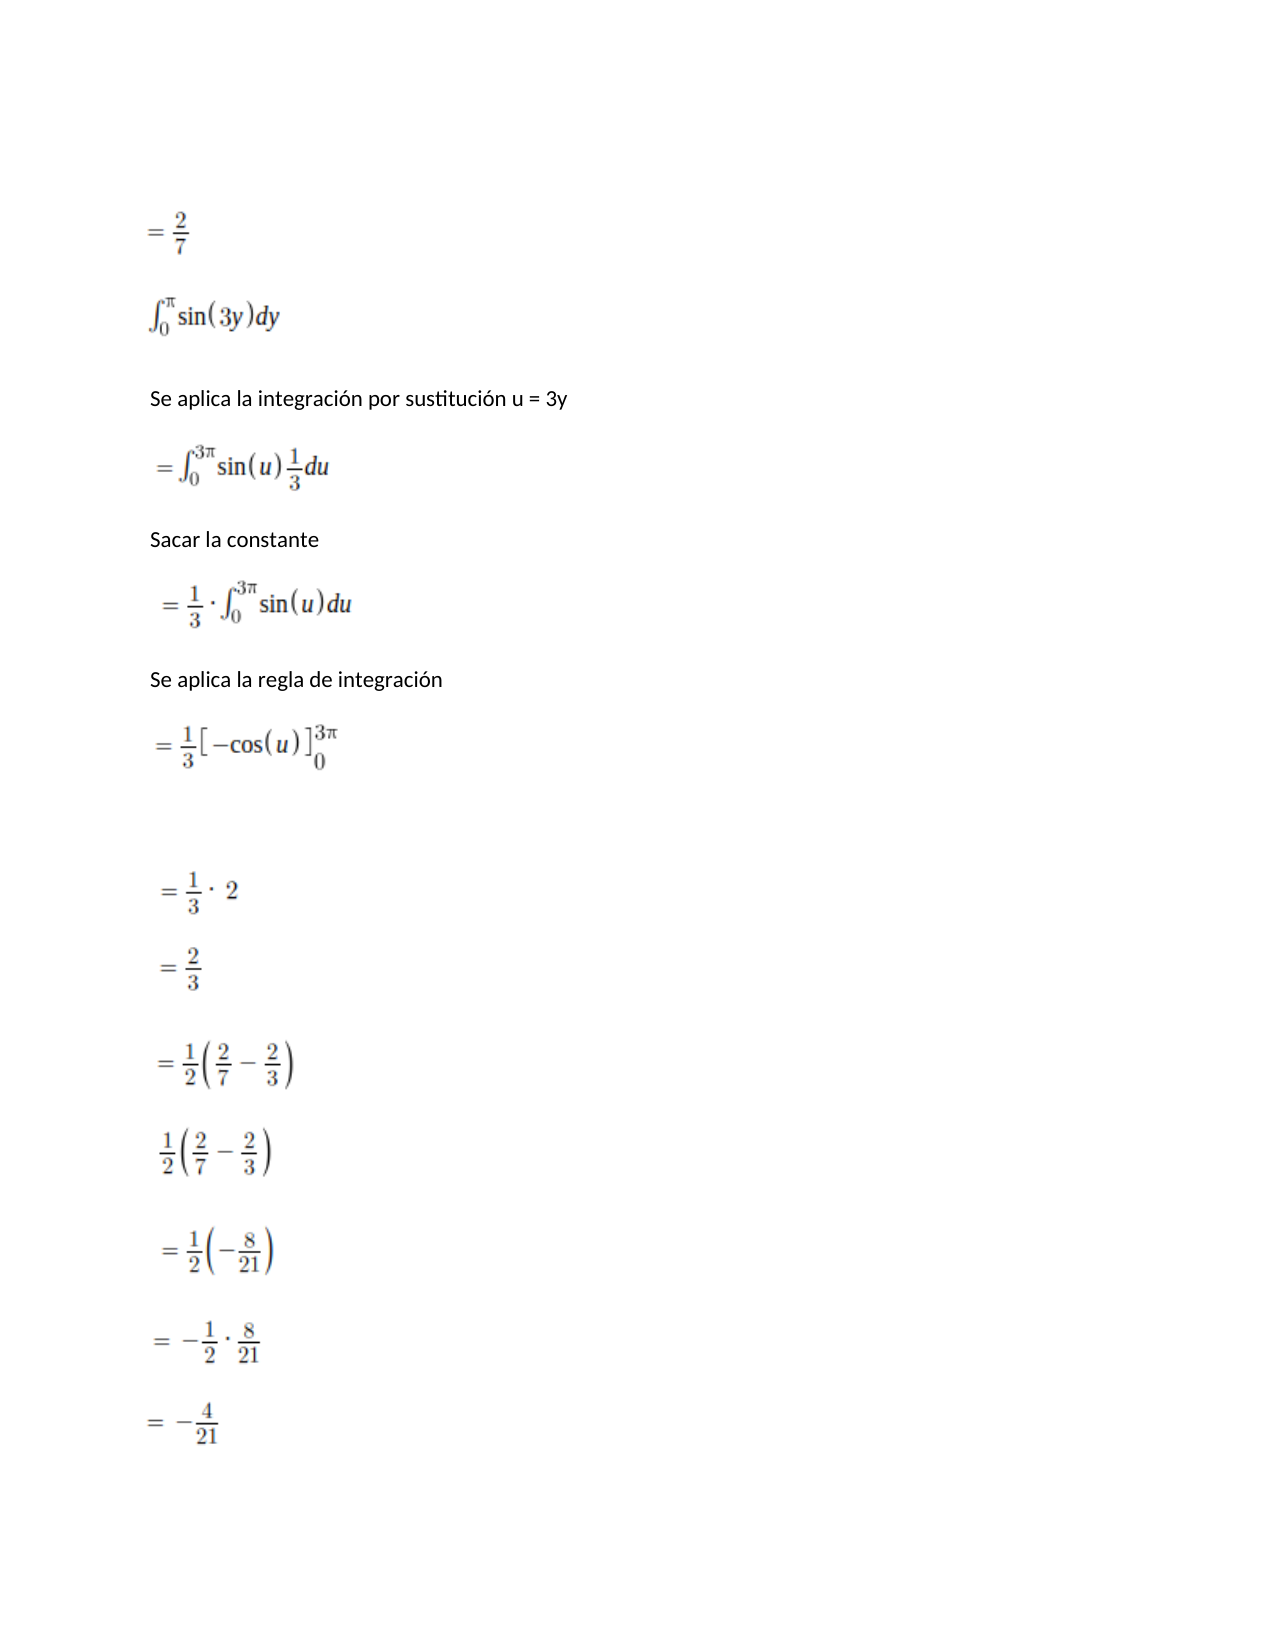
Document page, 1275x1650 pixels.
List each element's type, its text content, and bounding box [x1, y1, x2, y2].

picture [152, 1121, 276, 1188]
picture [151, 712, 349, 775]
picture [151, 1215, 286, 1288]
text Se aplica la integración por sustitución u = 3y [150, 384, 1125, 412]
picture [149, 1314, 279, 1379]
picture [153, 576, 368, 638]
picture [141, 1396, 231, 1452]
picture [140, 286, 294, 346]
picture [157, 939, 221, 999]
picture [152, 437, 339, 499]
picture [153, 1026, 303, 1099]
text Se aplica la regla de integración [150, 666, 1125, 694]
picture [158, 862, 254, 929]
picture [147, 204, 207, 263]
text Sacar la constante [150, 525, 1125, 553]
